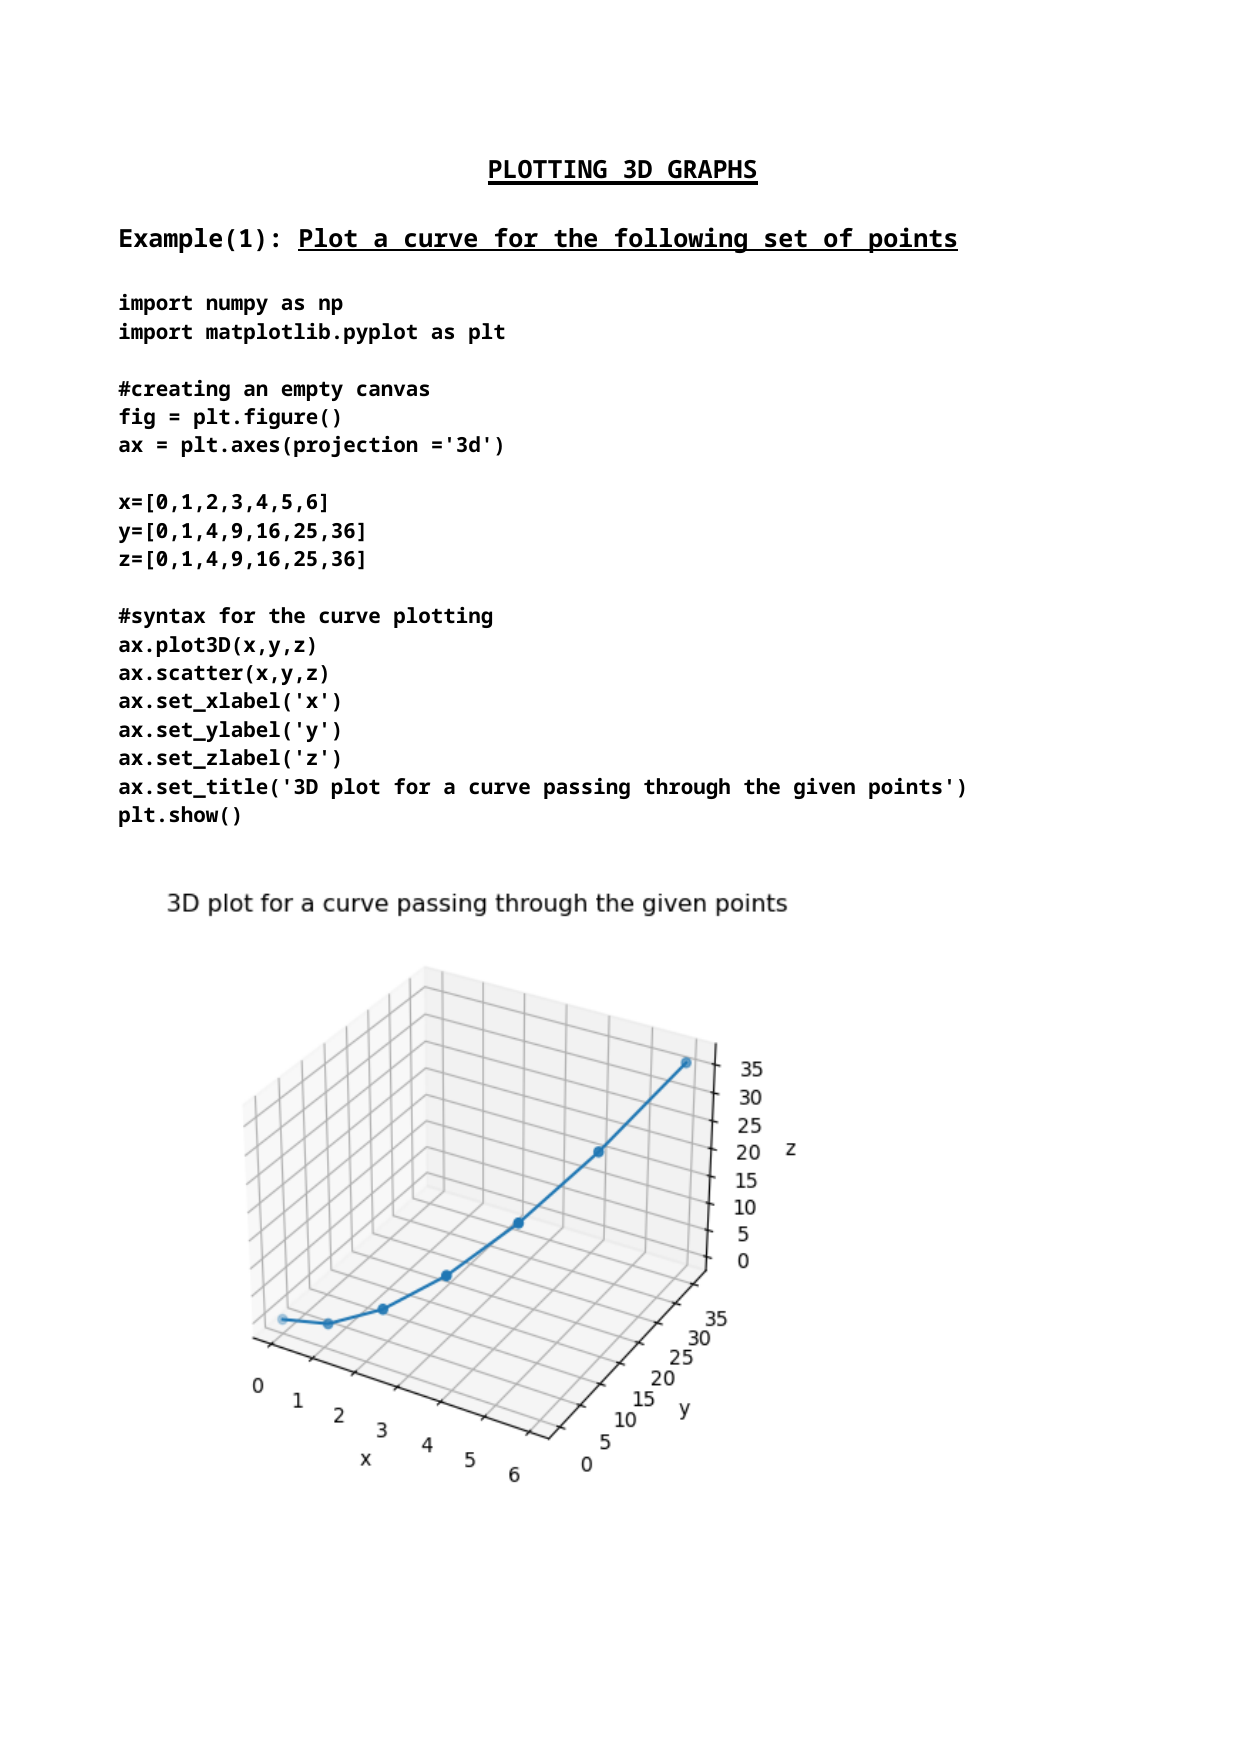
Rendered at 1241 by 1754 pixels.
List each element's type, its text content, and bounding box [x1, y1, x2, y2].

picture [11, 839, 921, 1552]
text ax.set_title('3D plot for a curve passing through the given points') [118, 772, 1122, 800]
text ax.scatter(x,y,z) [118, 658, 1122, 687]
text z=[0,1,4,9,16,25,36] [118, 544, 1122, 573]
text ax.set_xlabel('x') [118, 687, 1122, 715]
text Example(1): Plot a curve for the following set of points [118, 220, 1122, 254]
text ax.set_ylabel('y') [118, 715, 1122, 743]
text ax.plot3D(x,y,z) [118, 630, 1122, 658]
text ax.set_zlabel('z') [118, 743, 1122, 772]
text PLOTTING 3D GRAPHS [118, 152, 1122, 186]
text import numpy as np [118, 288, 1122, 317]
text fig = plt.figure() [118, 402, 1122, 431]
text ax = plt.axes(projection ='3d') [118, 431, 1122, 459]
text #syntax for the curve plotting [118, 601, 1122, 630]
text #creating an empty canvas [118, 374, 1122, 402]
text x=[0,1,2,3,4,5,6] [118, 487, 1122, 516]
text y=[0,1,4,9,16,25,36] [118, 516, 1122, 544]
text import matplotlib.pyplot as plt [118, 317, 1122, 345]
text plt.show() [118, 800, 1122, 829]
